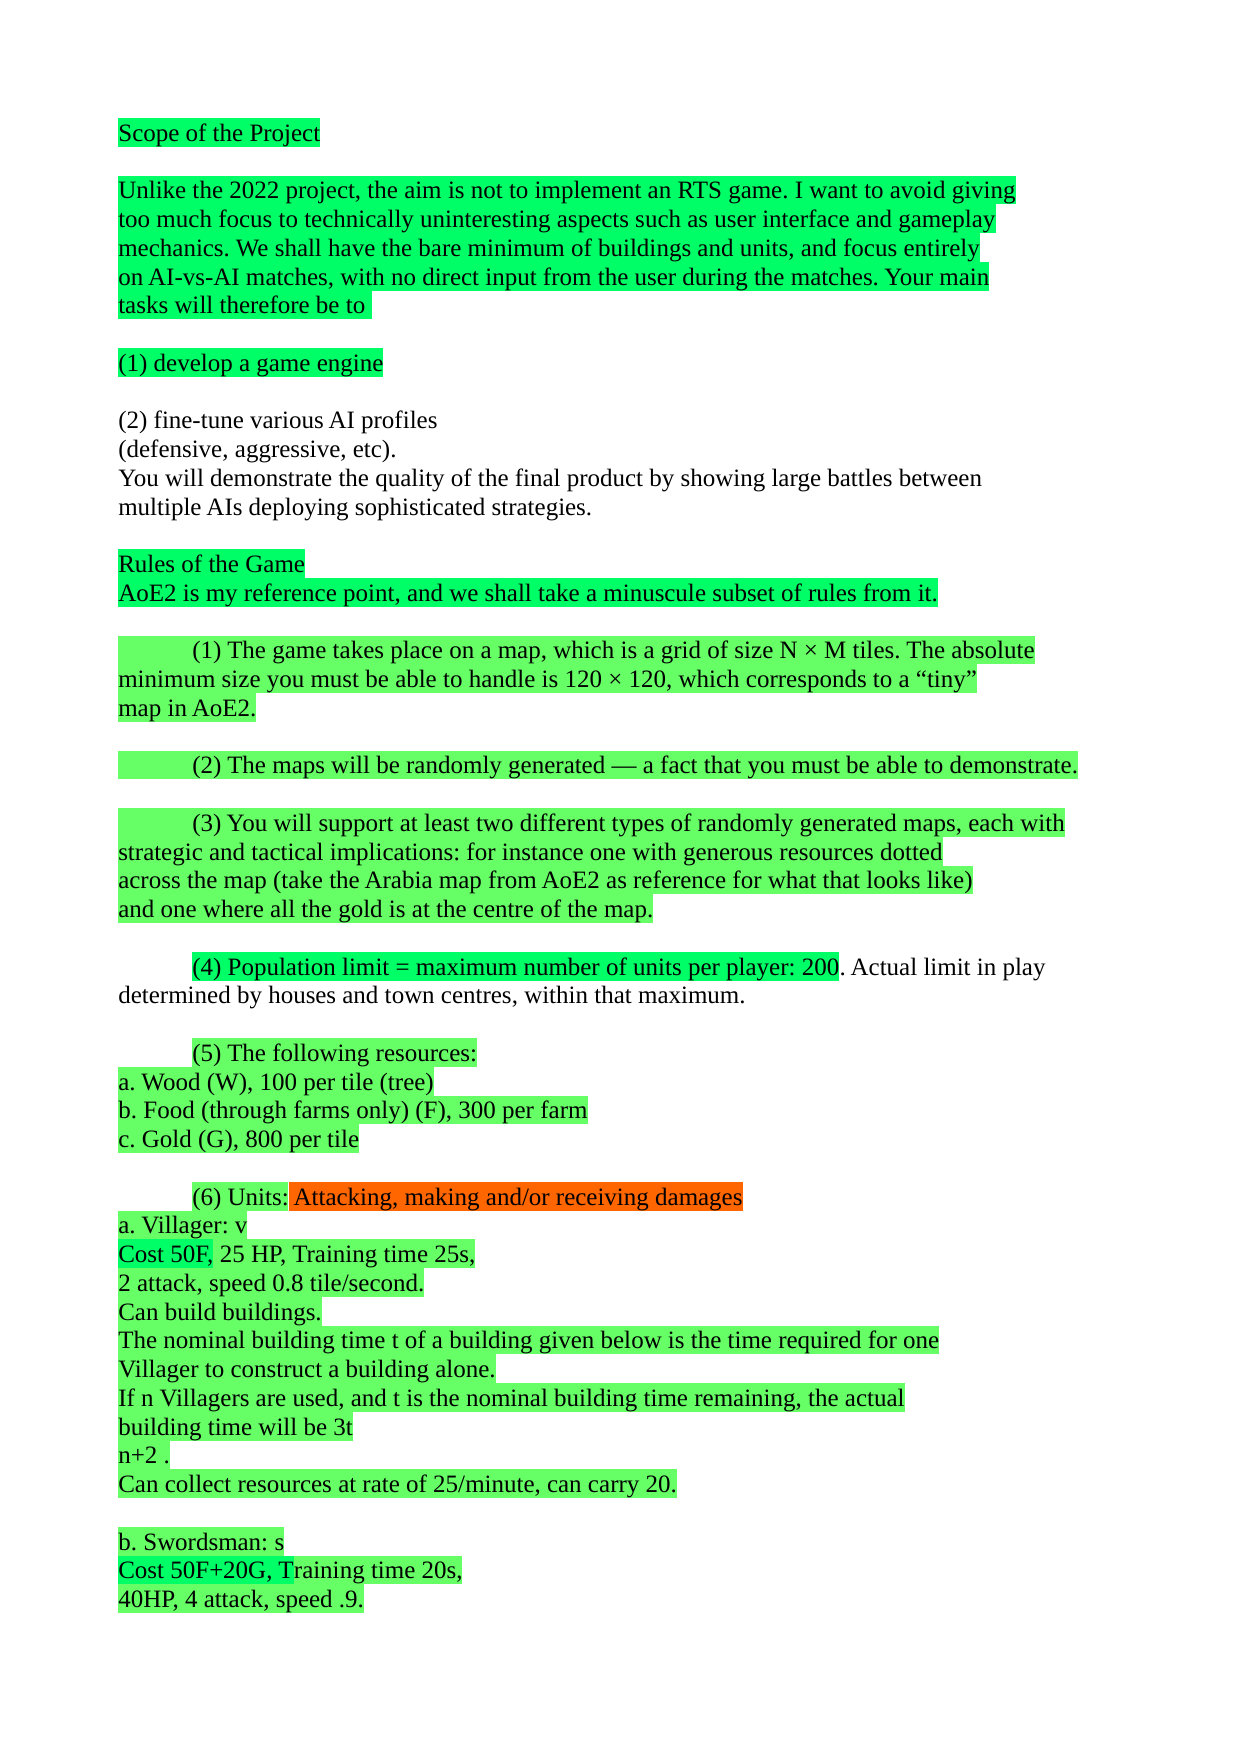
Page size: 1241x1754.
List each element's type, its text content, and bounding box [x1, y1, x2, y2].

text Scope of the Project [118, 118, 1122, 147]
text and one where all the gold is at the centre of the map. [118, 894, 1122, 923]
text (1) The game takes place on a map, which is a grid of size N × M tiles. The absolute [118, 636, 1122, 664]
text map in AoE2. [118, 693, 1122, 722]
text a. Villager: v [118, 1211, 1122, 1239]
text AoE2 is my reference point, and we shall take a minuscule subset of rules from it. [118, 578, 1122, 607]
text c. Gold (G), 800 per tile [118, 1124, 1122, 1153]
text minimum size you must be able to handle is 120 × 120, which corresponds to a “tiny” [118, 664, 1122, 693]
text Can collect resources at rate of 25/minute, can carry 20. [118, 1469, 1122, 1498]
text 2 attack, speed 0.8 tile/second. [118, 1268, 1122, 1297]
text The nominal building time t of a building given below is the time required for one [118, 1326, 1122, 1354]
text Rules of the Game [118, 549, 1122, 578]
text a. Wood (W), 100 per tile (tree) [118, 1067, 1122, 1096]
text (5) The following resources: [118, 1038, 1122, 1067]
text Can build buildings. [118, 1297, 1122, 1326]
text (6) Units: Attacking, making and/or receiving damages [118, 1182, 1122, 1211]
text too much focus to technically uninteresting aspects such as user interface and gameplay [118, 204, 1122, 233]
text You will demonstrate the quality of the final product by showing large battles between [118, 463, 1122, 492]
text Cost 50F+20G, Training time 20s, [118, 1556, 1122, 1584]
text (defensive, aggressive, etc). [118, 434, 1122, 463]
text (4) Population limit = maximum number of units per player: 200. Actual limit in play determined by houses and town centres, within that maximum. [118, 952, 1122, 1009]
text Cost 50F, 25 HP, Training time 25s, [118, 1239, 1122, 1268]
text Unlike the 2022 project, the aim is not to implement an RTS game. I want to avoid giving [118, 176, 1122, 204]
text Villager to construct a building alone. [118, 1354, 1122, 1383]
text b. Swordsman: s [118, 1527, 1122, 1556]
text (2) The maps will be randomly generated — a fact that you must be able to demonstrate. [118, 751, 1122, 779]
text 40HP, 4 attack, speed .9. [118, 1584, 1122, 1613]
text (2) fine-tune various AI profiles [118, 406, 1122, 434]
text (1) develop a game engine [118, 348, 1122, 377]
text (3) You will support at least two different types of randomly generated maps, each with [118, 808, 1122, 837]
text n+2 . [118, 1441, 1122, 1469]
text mechanics. We shall have the bare minimum of buildings and units, and focus entirely [118, 233, 1122, 262]
text multiple AIs deploying sophisticated strategies. [118, 492, 1122, 521]
text on AI-vs-AI matches, with no direct input from the user during the matches. Your main [118, 262, 1122, 291]
text building time will be 3t [118, 1412, 1122, 1441]
text across the map (take the Arabia map from AoE2 as reference for what that looks like) [118, 866, 1122, 894]
text strategic and tactical implications: for instance one with generous resources dotted [118, 837, 1122, 866]
text If n Villagers are used, and t is the nominal building time remaining, the actual [118, 1383, 1122, 1412]
text b. Food (through farms only) (F), 300 per farm [118, 1096, 1122, 1124]
text tasks will therefore be to [118, 291, 1122, 319]
